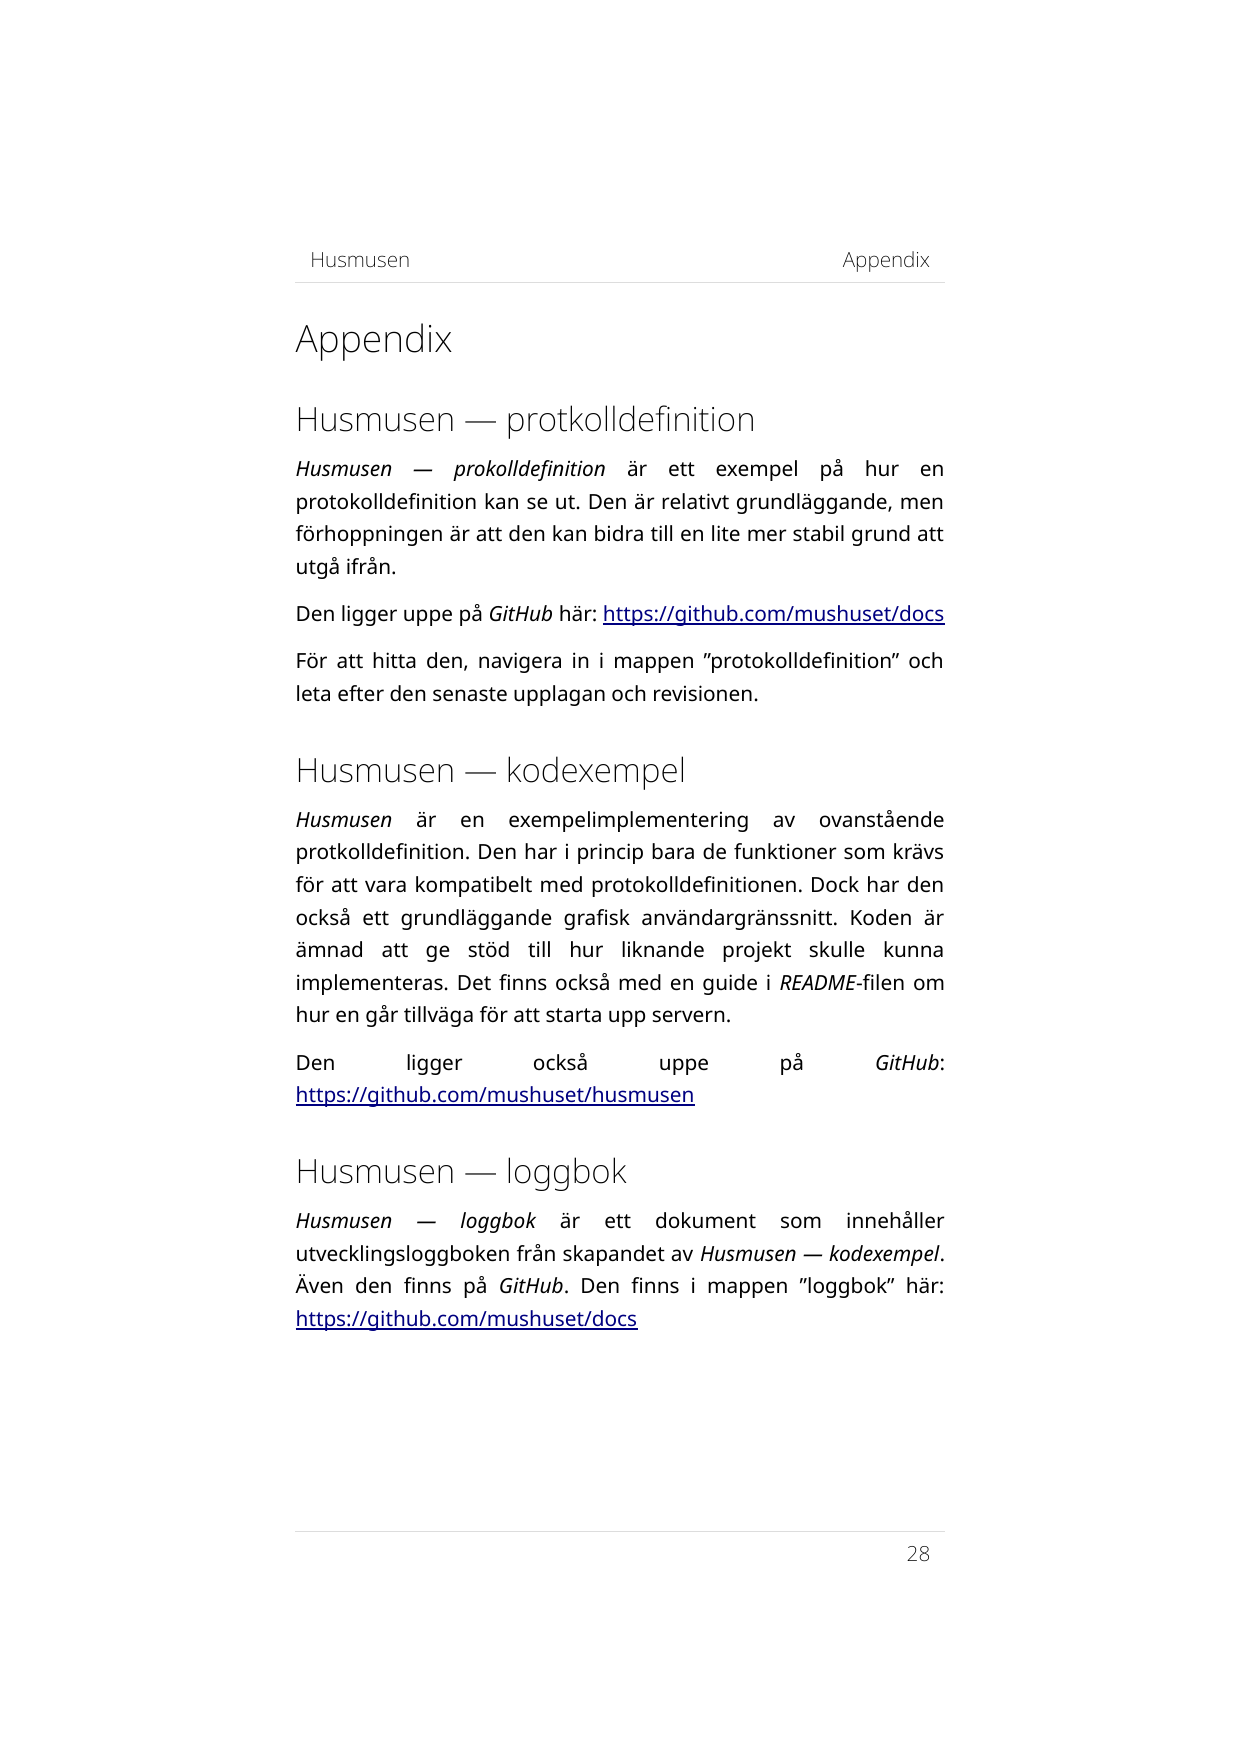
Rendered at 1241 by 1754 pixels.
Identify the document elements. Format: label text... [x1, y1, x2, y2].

subtitle Husmusen — loggbok [295, 1148, 945, 1194]
text Den ligger uppe på GitHub här: https://github.com/mushuset/docs [295, 599, 945, 628]
subtitle Appendix [295, 312, 945, 363]
text För att hitta den, navigera in i mappen ”protokolldefinition” och leta efter den senaste upplagan och revisionen. [295, 646, 945, 707]
text Husmusen är en exempelimplementering av ovanstående protkolldefinition. Den har i princip bara de funktioner som krävs för att vara kompatibelt med protokolldefinitionen. Dock har den också ett grundläggande grafisk användargränssnitt. Koden är ämnad att ge stöd till hur liknande projekt skulle kunna implementeras. Det finns också med en guide i README-filen om hur en går tillväga för att starta upp servern. [295, 805, 945, 1029]
text Husmusen — prokolldefinition är ett exempel på hur en protokolldefinition kan se ut. Den är relativt grundläggande, men förhoppningen är att den kan bidra till en lite mer stabil grund att utgå ifrån. [295, 454, 945, 580]
text Den ligger också uppe på GitHub: https://github.com/mushuset/husmusen [295, 1048, 945, 1109]
text Husmusen — loggbok är ett dokument som innehåller utvecklingsloggboken från skapandet av Husmusen — kodexempel. Även den finns på GitHub. Den finns i mappen ”loggbok” här: https://github.com/mushuset/docs [295, 1206, 945, 1332]
subtitle Husmusen — kodexempel [295, 747, 945, 792]
subtitle Husmusen — protkolldefinition [295, 396, 945, 442]
